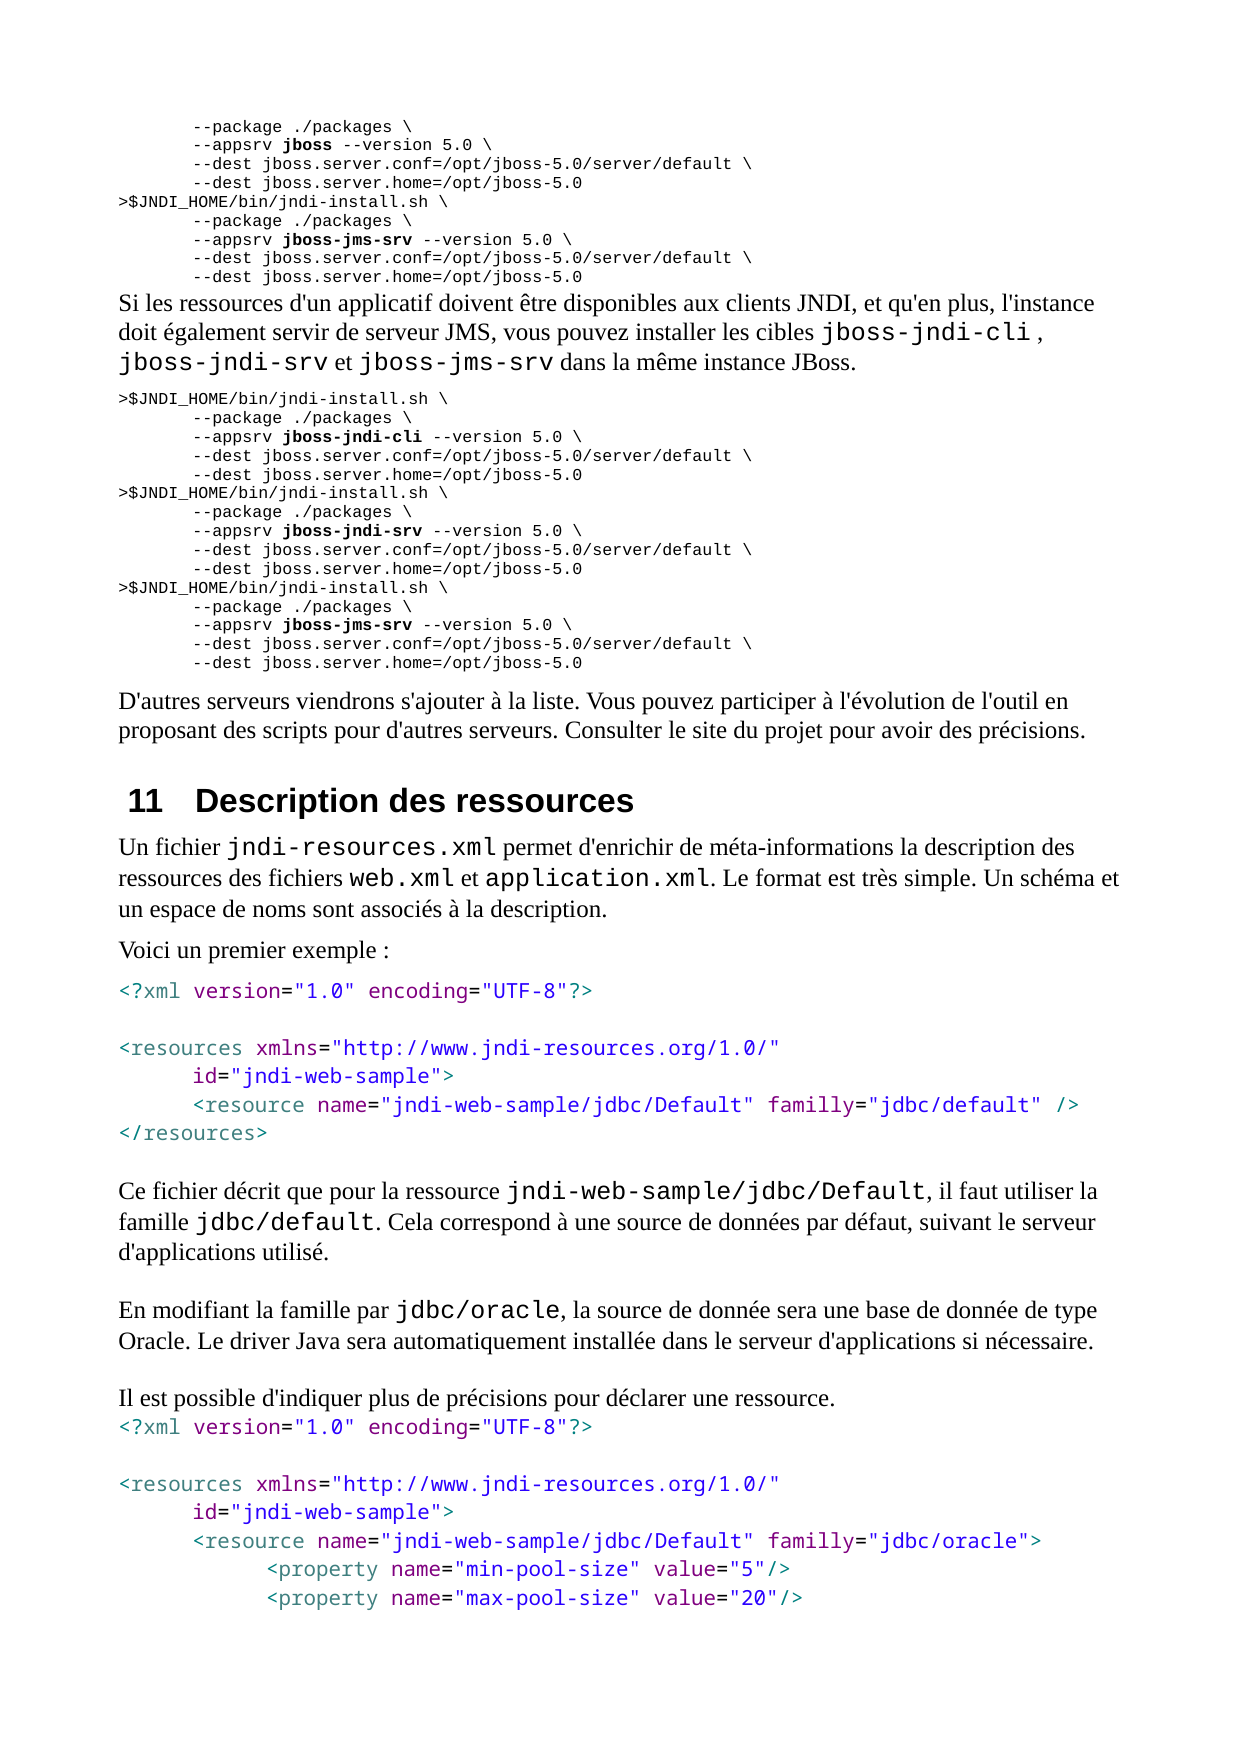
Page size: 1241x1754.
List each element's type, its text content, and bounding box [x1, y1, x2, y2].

text >$JNDI_HOME/bin/jndi-install.sh \ --package ./packages \ --appsrv jboss-jms-srv --version 5.0 \ --dest jboss.server.conf=/opt/jboss-5.0/server/default \ --dest jboss.server.home=/opt/jboss-5.0 [118, 193, 1122, 288]
text <resources xmlns="http://www.jndi-resources.org/1.0/" [118, 1469, 1122, 1497]
text <resource name="jndi-web-sample/jdbc/Default" familly="jdbc/oracle"> [118, 1526, 1122, 1554]
text id="jndi-web-sample"> [118, 1062, 1122, 1090]
text <resources xmlns="http://www.jndi-resources.org/1.0/" [118, 1033, 1122, 1062]
text >$JNDI_HOME/bin/jndi-install.sh \ --package ./packages \ --appsrv jboss-jms-srv --version 5.0 \ --dest jboss.server.conf=/opt/jboss-5.0/server/default \ --dest jboss.server.home=/opt/jboss-5.0 [118, 579, 1122, 673]
text >$JNDI_HOME/bin/jndi-install.sh \ --package ./packages \ --appsrv jboss-jndi-srv --version 5.0 \ --dest jboss.server.conf=/opt/jboss-5.0/server/default \ --dest jboss.server.home=/opt/jboss-5.0 [118, 485, 1122, 579]
text <?xml version="1.0" encoding="UTF-8"?> [118, 976, 1122, 1005]
text <?xml version="1.0" encoding="UTF-8"?> [118, 1412, 1122, 1440]
text Si les ressources d'un applicatif doivent être disponibles aux clients JNDI, et qu'en plus, l'instance doit également servir de serveur JMS, vous pouvez installer les cibles jboss-jndi-cli , jboss-jndi-srv et jboss-jms-srv dans la même instance JBoss. [118, 288, 1122, 378]
text D'autres serveurs viendrons s'ajouter à la liste. Vous pouvez participer à l'évolution de l'outil en proposant des scripts pour d'autres serveurs. Consulter le site du projet pour avoir des précisions. [118, 686, 1122, 743]
text Voici un premier exemple : [118, 935, 1122, 964]
text Un fichier jndi-resources.xml permet d'enrichir de méta-informations la description des ressources des fichiers web.xml et application.xml. Le format est très simple. Un schéma et un espace de noms sont associés à la description. [118, 832, 1122, 923]
text <property name="min-pool-size" value="5"/> [118, 1554, 1122, 1583]
text </resources> [118, 1118, 1122, 1147]
subtitle Description des ressources [118, 781, 1122, 820]
text Ce fichier décrit que pour la ressource jndi-web-sample/jdbc/Default, il faut utiliser la famille jdbc/default. Cela correspond à une source de données par défaut, suivant le serveur d'applications utilisé. [118, 1176, 1122, 1266]
text Il est possible d'indiquer plus de précisions pour déclarer une ressource. [118, 1383, 1122, 1412]
text <property name="max-pool-size" value="20"/> [118, 1583, 1122, 1611]
text id="jndi-web-sample"> [118, 1497, 1122, 1526]
text --package ./packages \ --appsrv jboss --version 5.0 \ --dest jboss.server.conf=/opt/jboss-5.0/server/default \ --dest jboss.server.home=/opt/jboss-5.0 [118, 118, 1122, 193]
text <resource name="jndi-web-sample/jdbc/Default" familly="jdbc/default" /> [118, 1090, 1122, 1118]
text >$JNDI_HOME/bin/jndi-install.sh \ --package ./packages \ --appsrv jboss-jndi-cli --version 5.0 \ --dest jboss.server.conf=/opt/jboss-5.0/server/default \ --dest jboss.server.home=/opt/jboss-5.0 [118, 391, 1122, 485]
text En modifiant la famille par jdbc/oracle, la source de donnée sera une base de donnée de type Oracle. Le driver Java sera automatiquement installée dans le serveur d'applications si nécessaire. [118, 1295, 1122, 1354]
